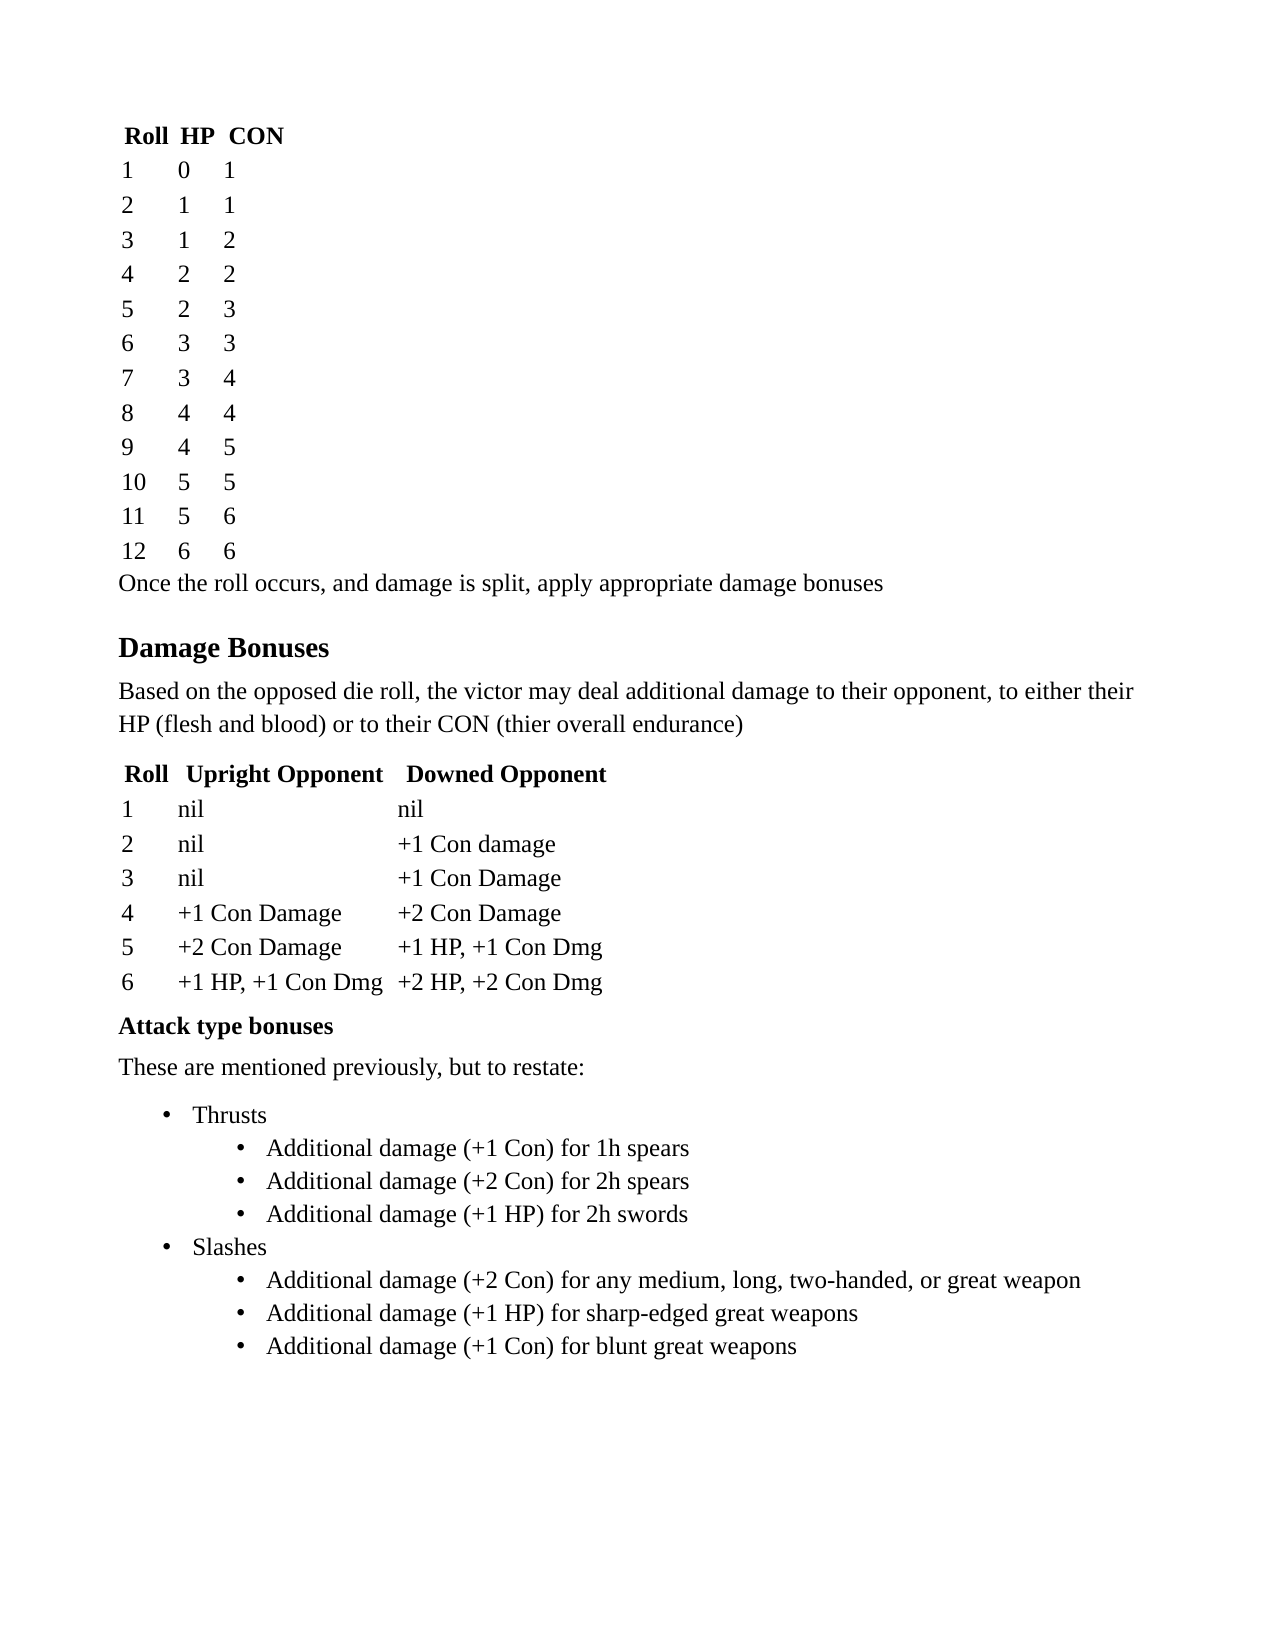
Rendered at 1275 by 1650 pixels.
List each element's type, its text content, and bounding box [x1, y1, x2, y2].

table_cell +1 HP, +1 Con Dmg [175, 964, 394, 999]
table_cell 1 [220, 187, 292, 222]
table_cell 6 [220, 499, 292, 533]
subtitle Attack type bonuses [118, 1011, 1157, 1040]
table_cell 11 [118, 499, 175, 533]
table_header Upright Opponent [175, 757, 394, 791]
table_cell 6 [118, 326, 175, 360]
list Additional damage (+2 Con) for any medium, long, two-handed, or great weapon [236, 1265, 1157, 1294]
list Thrusts [162, 1100, 1157, 1129]
table_cell 6 [118, 964, 175, 999]
list Additional damage (+1 HP) for 2h swords [236, 1199, 1157, 1228]
table_cell 2 [118, 826, 175, 860]
text Once the roll occurs, and damage is split, apply appropriate damage bonuses [118, 568, 1157, 596]
list Additional damage (+1 Con) for blunt great weapons [236, 1331, 1157, 1360]
table_cell 3 [175, 360, 220, 395]
table_cell 3 [118, 860, 175, 895]
table_cell 12 [118, 533, 175, 568]
table_cell 2 [175, 256, 220, 291]
table_cell 1 [118, 153, 175, 187]
list Additional damage (+2 Con) for 2h spears [236, 1166, 1157, 1195]
table_cell +1 Con Damage [175, 895, 394, 929]
table_cell 4 [118, 256, 175, 291]
table_cell 2 [220, 222, 292, 256]
table_cell 1 [175, 222, 220, 256]
table_cell 2 [118, 187, 175, 222]
table_cell 3 [220, 326, 292, 360]
table_cell +1 HP, +1 Con Dmg [394, 930, 618, 964]
table_cell 3 [220, 291, 292, 326]
table_cell 1 [220, 153, 292, 187]
table_cell +2 Con Damage [175, 930, 394, 964]
table_cell nil [175, 791, 394, 826]
table_cell nil [175, 860, 394, 895]
table_cell 5 [175, 499, 220, 533]
table_cell nil [394, 791, 618, 826]
table_cell +2 HP, +2 Con Dmg [394, 964, 618, 999]
table_header Downed Opponent [394, 757, 618, 791]
table_cell 6 [220, 533, 292, 568]
table_header CON [220, 118, 292, 153]
table_header Roll [118, 118, 175, 153]
table_cell 4 [220, 360, 292, 395]
table_cell 0 [175, 153, 220, 187]
table_cell 5 [220, 464, 292, 498]
table_cell 1 [175, 187, 220, 222]
table_cell nil [175, 826, 394, 860]
list Additional damage (+1 HP) for sharp-edged great weapons [236, 1298, 1157, 1327]
text These are mentioned previously, but to restate: [118, 1052, 1157, 1081]
table_header Roll [118, 757, 175, 791]
table_cell +2 Con Damage [394, 895, 618, 929]
table_cell 4 [175, 395, 220, 429]
subtitle Damage Bonuses [118, 630, 1157, 663]
table_cell 1 [118, 791, 175, 826]
table_header HP [175, 118, 220, 153]
table_cell +1 Con damage [394, 826, 618, 860]
table_cell 2 [175, 291, 220, 326]
table_cell 10 [118, 464, 175, 498]
list Slashes [162, 1232, 1157, 1261]
list Additional damage (+1 Con) for 1h spears [236, 1133, 1157, 1162]
table_cell 4 [220, 395, 292, 429]
table_cell 3 [118, 222, 175, 256]
table_cell 5 [118, 930, 175, 964]
table_cell 4 [118, 895, 175, 929]
table_cell 5 [175, 464, 220, 498]
table_cell 4 [175, 429, 220, 464]
table_cell 5 [118, 291, 175, 326]
table_cell 3 [175, 326, 220, 360]
table_cell 5 [220, 429, 292, 464]
text Based on the opposed die roll, the victor may deal additional damage to their opponent, to either their HP (flesh and blood) or to their CON (thier overall endurance) [118, 676, 1157, 738]
table_cell 2 [220, 256, 292, 291]
table_cell 6 [175, 533, 220, 568]
table_cell +1 Con Damage [394, 860, 618, 895]
table_cell 8 [118, 395, 175, 429]
table_cell 9 [118, 429, 175, 464]
table_cell 7 [118, 360, 175, 395]
